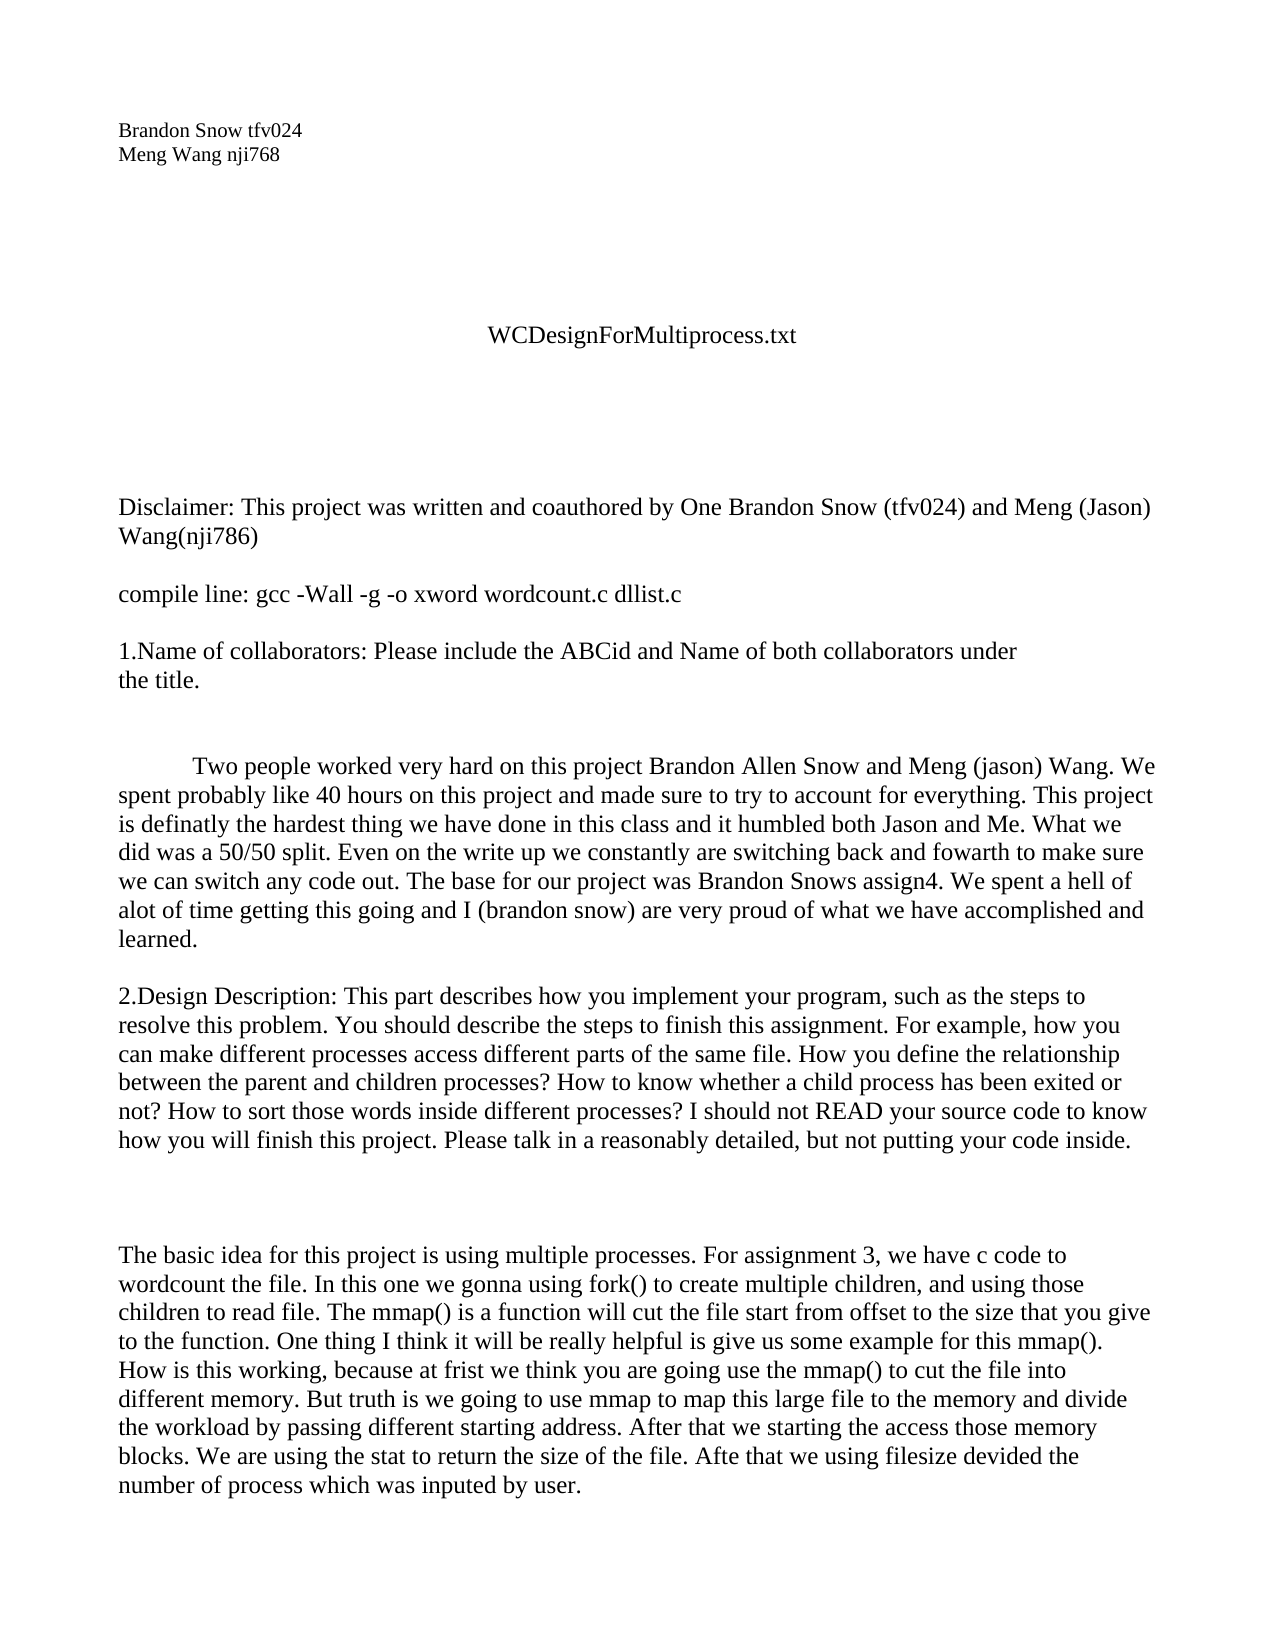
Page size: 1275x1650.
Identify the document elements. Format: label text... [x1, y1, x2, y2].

text Meng Wang nji768 [118, 142, 1157, 166]
text the title. [118, 665, 1157, 694]
text 2.Design Description: This part describes how you implement your program, such as the steps to resolve this problem. You should describe the steps to finish this assignment. For example, how you can make different processes access different parts of the same file. How you define the relationship between the parent and children processes? How to know whether a child process has been exited or not? How to sort those words inside different processes? I should not READ your source code to know how you will finish this project. Please talk in a reasonably detailed, but not putting your code inside. [118, 981, 1157, 1154]
text 1.Name of collaborators: Please include the ABCid and Name of both collaborators under [118, 636, 1157, 665]
text Disclaimer: This project was written and coauthored by One Brandon Snow (tfv024) and Meng (Jason) Wang(nji786) [118, 492, 1157, 550]
text Two people worked very hard on this project Brandon Allen Snow and Meng (jason) Wang. We spent probably like 40 hours on this project and made sure to try to account for everything. This project is definatly the hardest thing we have done in this class and it humbled both Jason and Me. What we did was a 50/50 split. Even on the write up we constantly are switching back and fowarth to make sure we can switch any code out. The base for our project was Brandon Snows assign4. We spent a hell of alot of time getting this going and I (brandon snow) are very proud of what we have accomplished and learned. [118, 751, 1157, 952]
text compile line: gcc -Wall -g -o xword wordcount.c dllist.c [118, 579, 1157, 607]
text WCDesignForMultiprocess.txt [118, 291, 1157, 349]
text Brandon Snow tfv024 [118, 118, 1157, 142]
text The basic idea for this project is using multiple processes. For assignment 3, we have c code to wordcount the file. In this one we gonna using fork() to create multiple children, and using those children to read file. The mmap() is a function will cut the file start from offset to the size that you give to the function. One thing I think it will be really helpful is give us some example for this mmap(). How is this working, because at frist we think you are going use the mmap() to cut the file into different memory. But truth is we going to use mmap to map this large file to the memory and divide the workload by passing different starting address. After that we starting the access those memory blocks. We are using the stat to return the size of the file. Afte that we using filesize devided the number of process which was inputed by user. [118, 1240, 1157, 1499]
